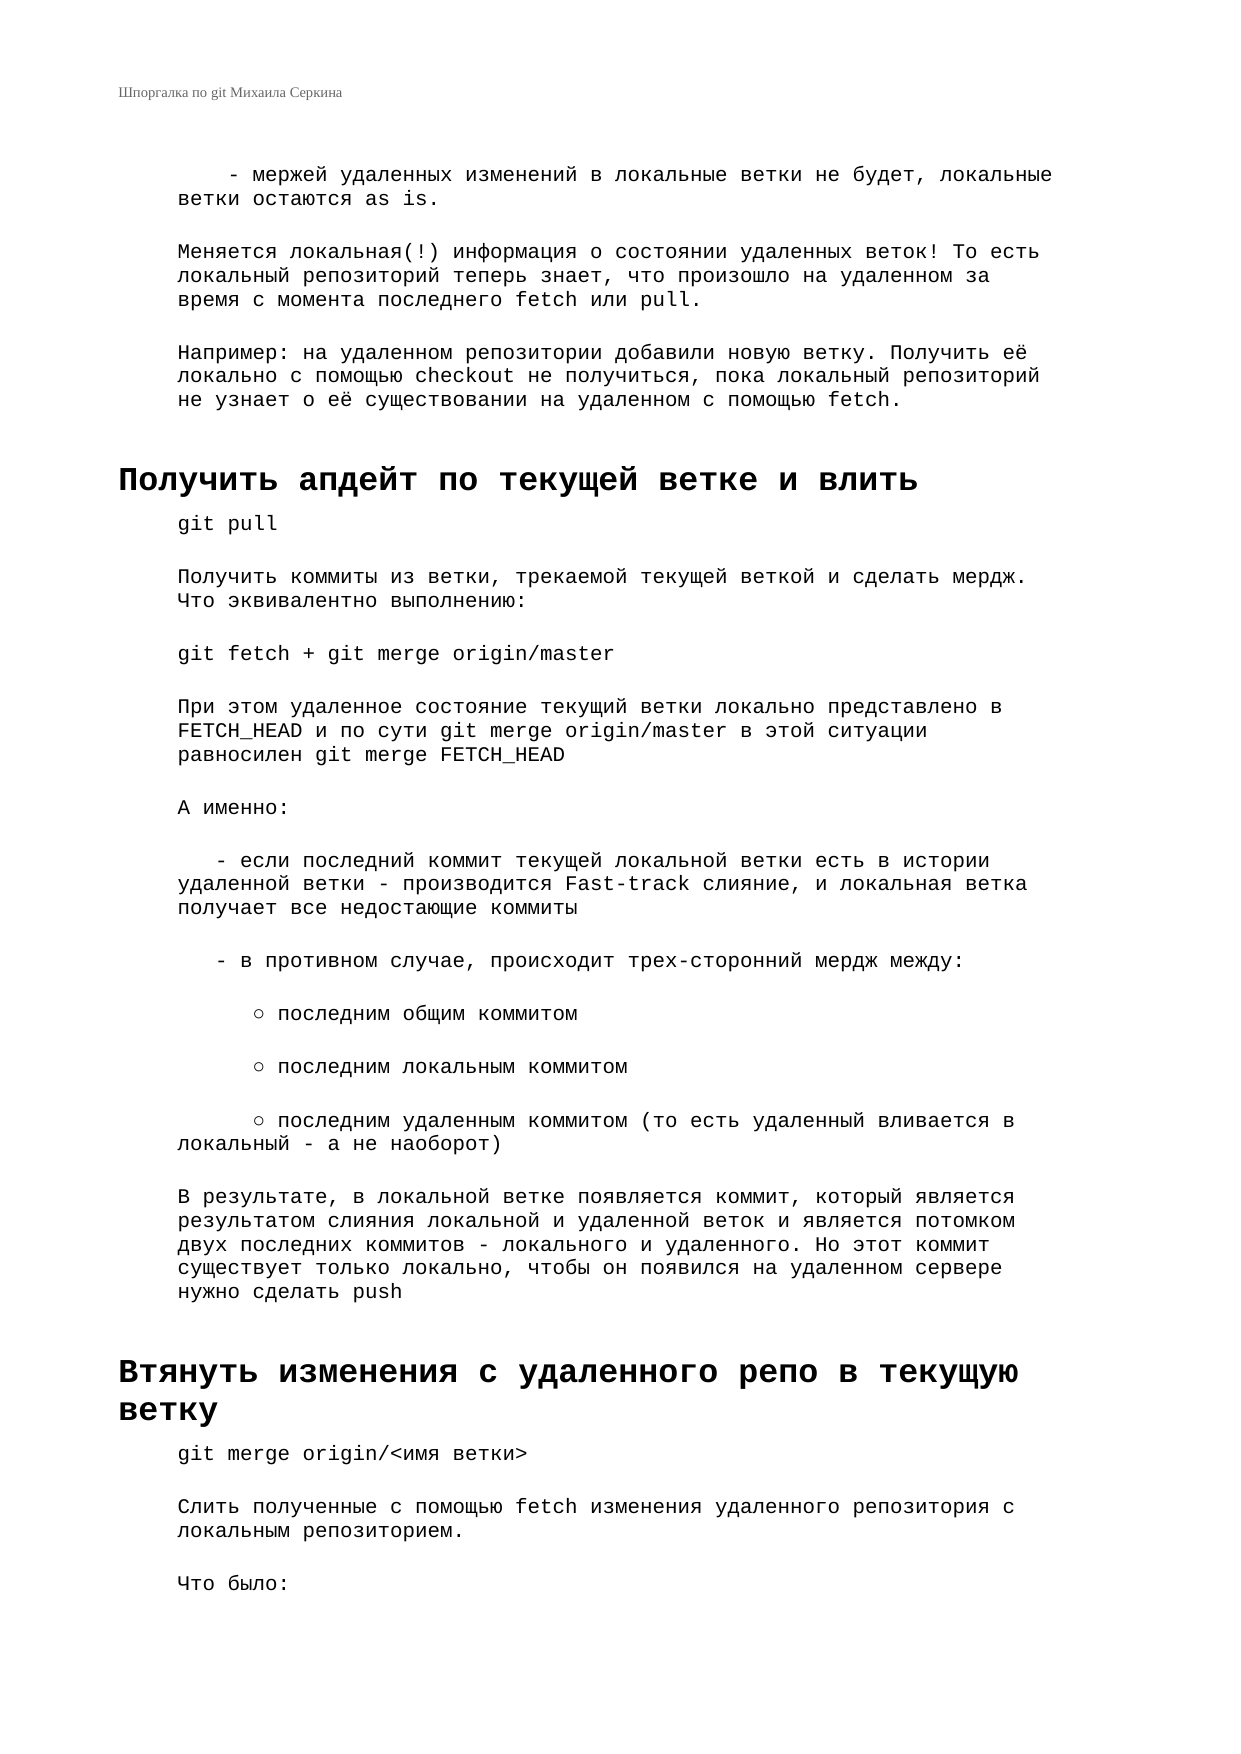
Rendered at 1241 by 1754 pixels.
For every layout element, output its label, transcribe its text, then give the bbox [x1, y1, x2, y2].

text - в противном случае, происходит трех-сторонний мердж между: [177, 950, 1063, 974]
text git pull [177, 513, 1063, 537]
text ○ последним общим коммитом [177, 1003, 1063, 1027]
text git merge origin/<имя ветки> [177, 1443, 1063, 1467]
text Меняется локальная(!) информация о состоянии удаленных веток! То есть локальный репозиторий теперь знает, что произошло на удаленном за время с момента последнего fetch или pull. [177, 241, 1063, 312]
text В результате, в локальной ветке появляется коммит, который является результатом слияния локальной и удаленной веток и является потомком двух последних коммитов - локального и удаленного. Но этот коммит существует только локально, чтобы он появился на удаленном сервере нужно сделать push [177, 1186, 1063, 1304]
text При этом удаленное состояние текущий ветки локально представлено в FETCH_HEAD и по сути git merge origin/master в этой ситуации равносилен git merge FETCH_HEAD [177, 696, 1063, 767]
text А именно: [177, 797, 1063, 820]
text Например: на удаленном репозитории добавили новую ветку. Получить её локально с помощью checkout не получиться, пока локальный репозиторий не узнает о её существовании на удаленном с помощью fetch. [177, 342, 1063, 413]
text Получить коммиты из ветки, трекаемой текущей веткой и сделать мердж. Что эквивалентно выполнению: [177, 566, 1063, 614]
text Что было: [177, 1573, 1063, 1597]
text - мержей удаленных изменений в локальные ветки не будет, локальные ветки остаются as is. [177, 164, 1063, 212]
subtitle Втянуть изменения с удаленного репо в текущую ветку [118, 1355, 1122, 1431]
text Слить полученные с помощью fetch изменения удаленного репозитория с локальным репозиторием. [177, 1496, 1063, 1543]
text git fetch + git merge origin/master [177, 643, 1063, 667]
text ○ последним локальным коммитом [177, 1056, 1063, 1080]
subtitle Получить апдейт по текущей ветке и влить [118, 463, 1122, 501]
text - если последний коммит текущей локальной ветки есть в истории удаленной ветки - производится Fast-track слияние, и локальная ветка получает все недостающие коммиты [177, 850, 1063, 921]
text ○ последним удаленным коммитом (то есть удаленный вливается в локальный - а не наоборот) [177, 1109, 1063, 1157]
